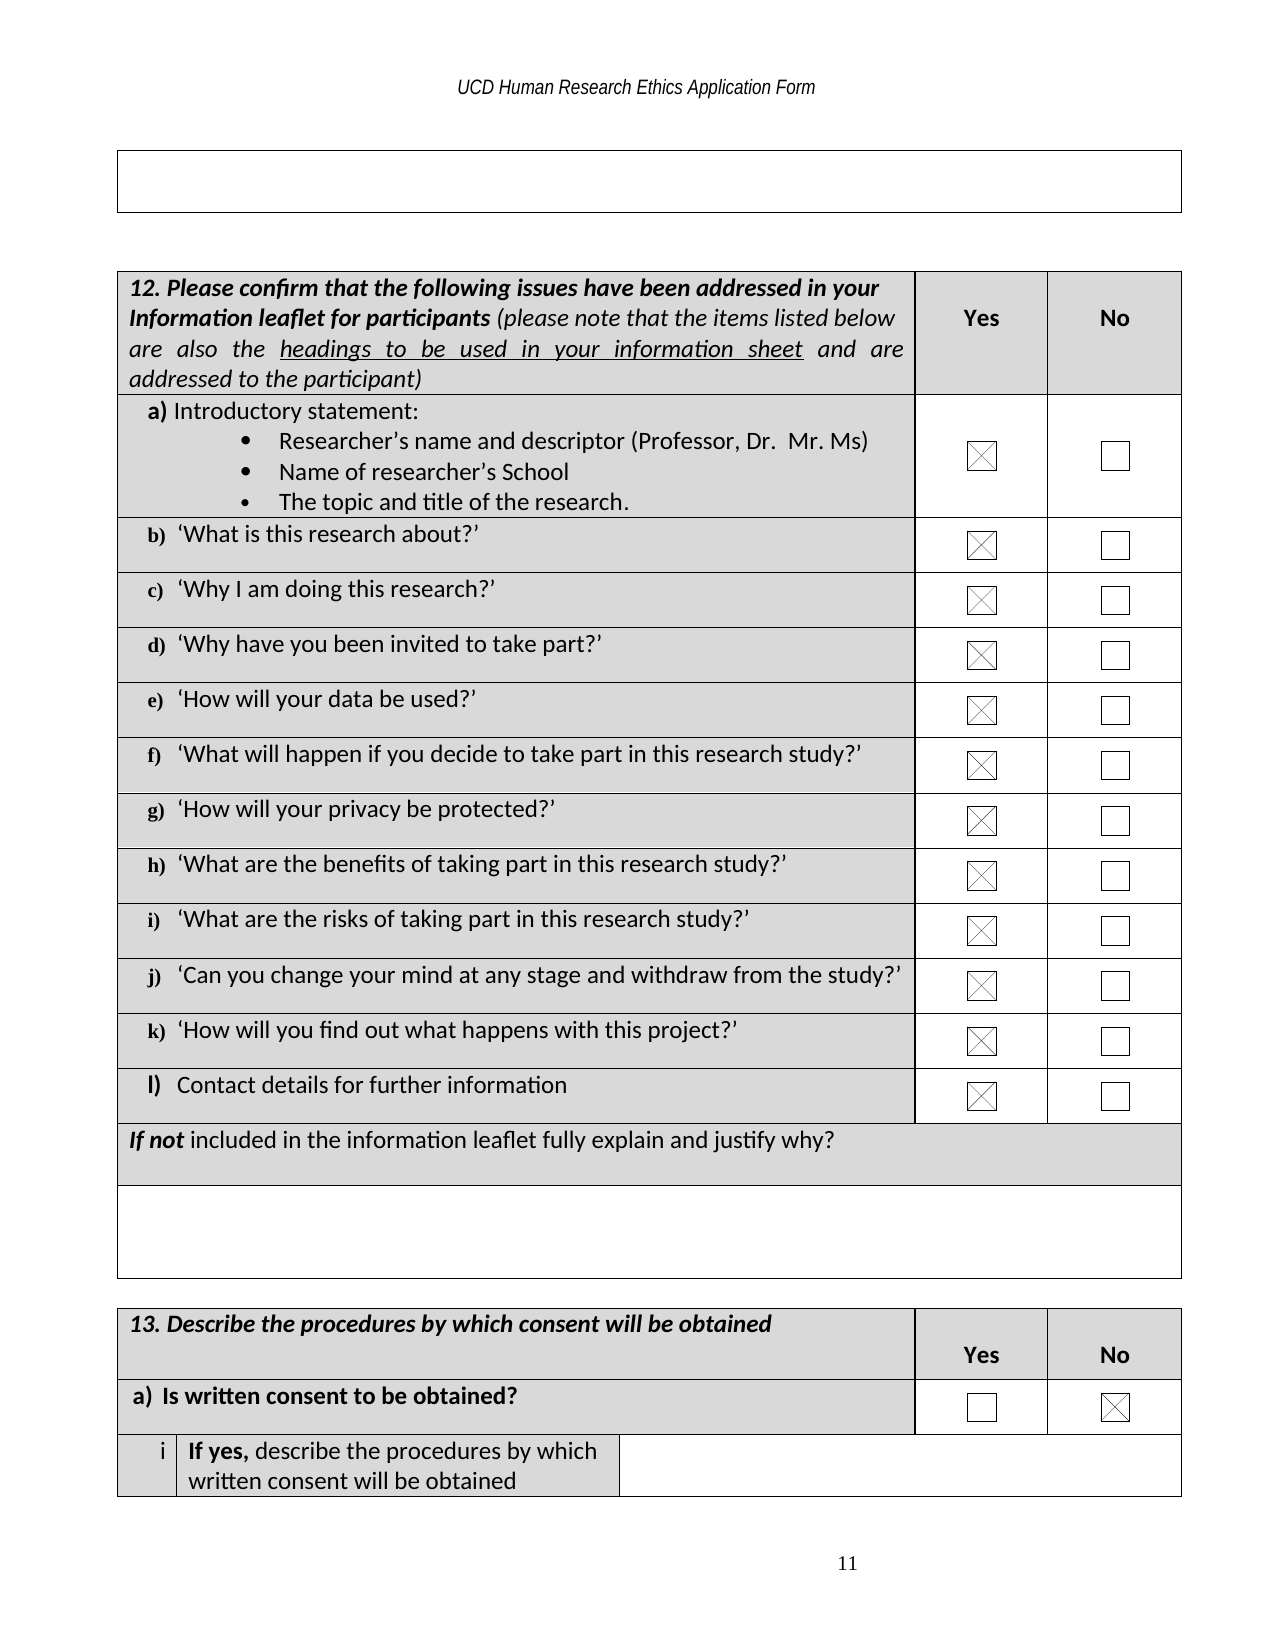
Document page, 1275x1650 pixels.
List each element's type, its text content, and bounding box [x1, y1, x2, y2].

table_cell [1048, 904, 1181, 958]
table_cell ‘Why I am doing this research?’ [118, 573, 914, 627]
table_header 13. Describe the procedures by which consent will be obtained [118, 1309, 914, 1379]
table_cell ‘How will you find out what happens with this project?’ [118, 1014, 914, 1068]
table_cell [1048, 1380, 1181, 1434]
table_cell [916, 395, 1047, 517]
table_cell [916, 738, 1047, 792]
table_cell [1048, 1014, 1181, 1068]
table_cell If yes, describe the procedures by which written consent will be obtained [177, 1435, 619, 1496]
table_cell [1048, 683, 1181, 737]
table_cell Is written consent to be obtained? [118, 1380, 914, 1434]
table_cell Contact details for further information [118, 1069, 914, 1123]
table_cell [1048, 1069, 1181, 1123]
table_cell i [118, 1435, 176, 1496]
table_cell [620, 1435, 1181, 1496]
table_cell [916, 959, 1047, 1013]
table_cell [916, 904, 1047, 958]
table_cell ‘Why have you been invited to take part?’ [118, 628, 914, 682]
table_cell [916, 1014, 1047, 1068]
table_cell Introductory statement: Researcher’s name and descriptor (Professor, Dr. Mr. Ms) Name of researcher’s School The topic and title of the research. [118, 395, 914, 517]
table_cell ‘How will your privacy be protected?’ [118, 794, 914, 847]
table_cell ‘How will your data be used?’ [118, 683, 914, 737]
table_cell [1048, 959, 1181, 1013]
table_cell [118, 1186, 1181, 1278]
table_cell [1048, 849, 1181, 903]
table_cell If not included in the information leaflet fully explain and justify why? [118, 1124, 1181, 1185]
table_cell ‘What is this research about?’ [118, 518, 914, 572]
table_cell [916, 849, 1047, 903]
table_cell [916, 794, 1047, 847]
table_cell [916, 518, 1047, 572]
table_cell [118, 151, 1181, 212]
table_cell [1048, 794, 1181, 847]
table_header No [1048, 1309, 1181, 1379]
table_cell ‘What are the benefits of taking part in this research study?’ [118, 849, 914, 903]
table_header 12. Please confirm that the following issues have been addressed in your Information leaflet for participants (please note that the items listed below are also the headings to be used in your information sheet and are addressed to the participant) [118, 272, 914, 394]
table_cell [1048, 628, 1181, 682]
table_cell [916, 628, 1047, 682]
table_cell [1048, 395, 1181, 517]
table_header Yes [916, 272, 1047, 394]
table_cell [1048, 518, 1181, 572]
table_cell [916, 683, 1047, 737]
table_cell [916, 1380, 1047, 1434]
table_cell ‘What are the risks of taking part in this research study?’ [118, 904, 914, 958]
table_header Yes [916, 1309, 1047, 1379]
table_cell [916, 1069, 1047, 1123]
table_cell [916, 573, 1047, 627]
table_cell ‘Can you change your mind at any stage and withdraw from the study?’ [118, 959, 914, 1013]
table_header No [1048, 272, 1181, 394]
table_cell [1048, 573, 1181, 627]
table_cell ‘What will happen if you decide to take part in this research study?’ [118, 738, 914, 792]
table_cell [1048, 738, 1181, 792]
